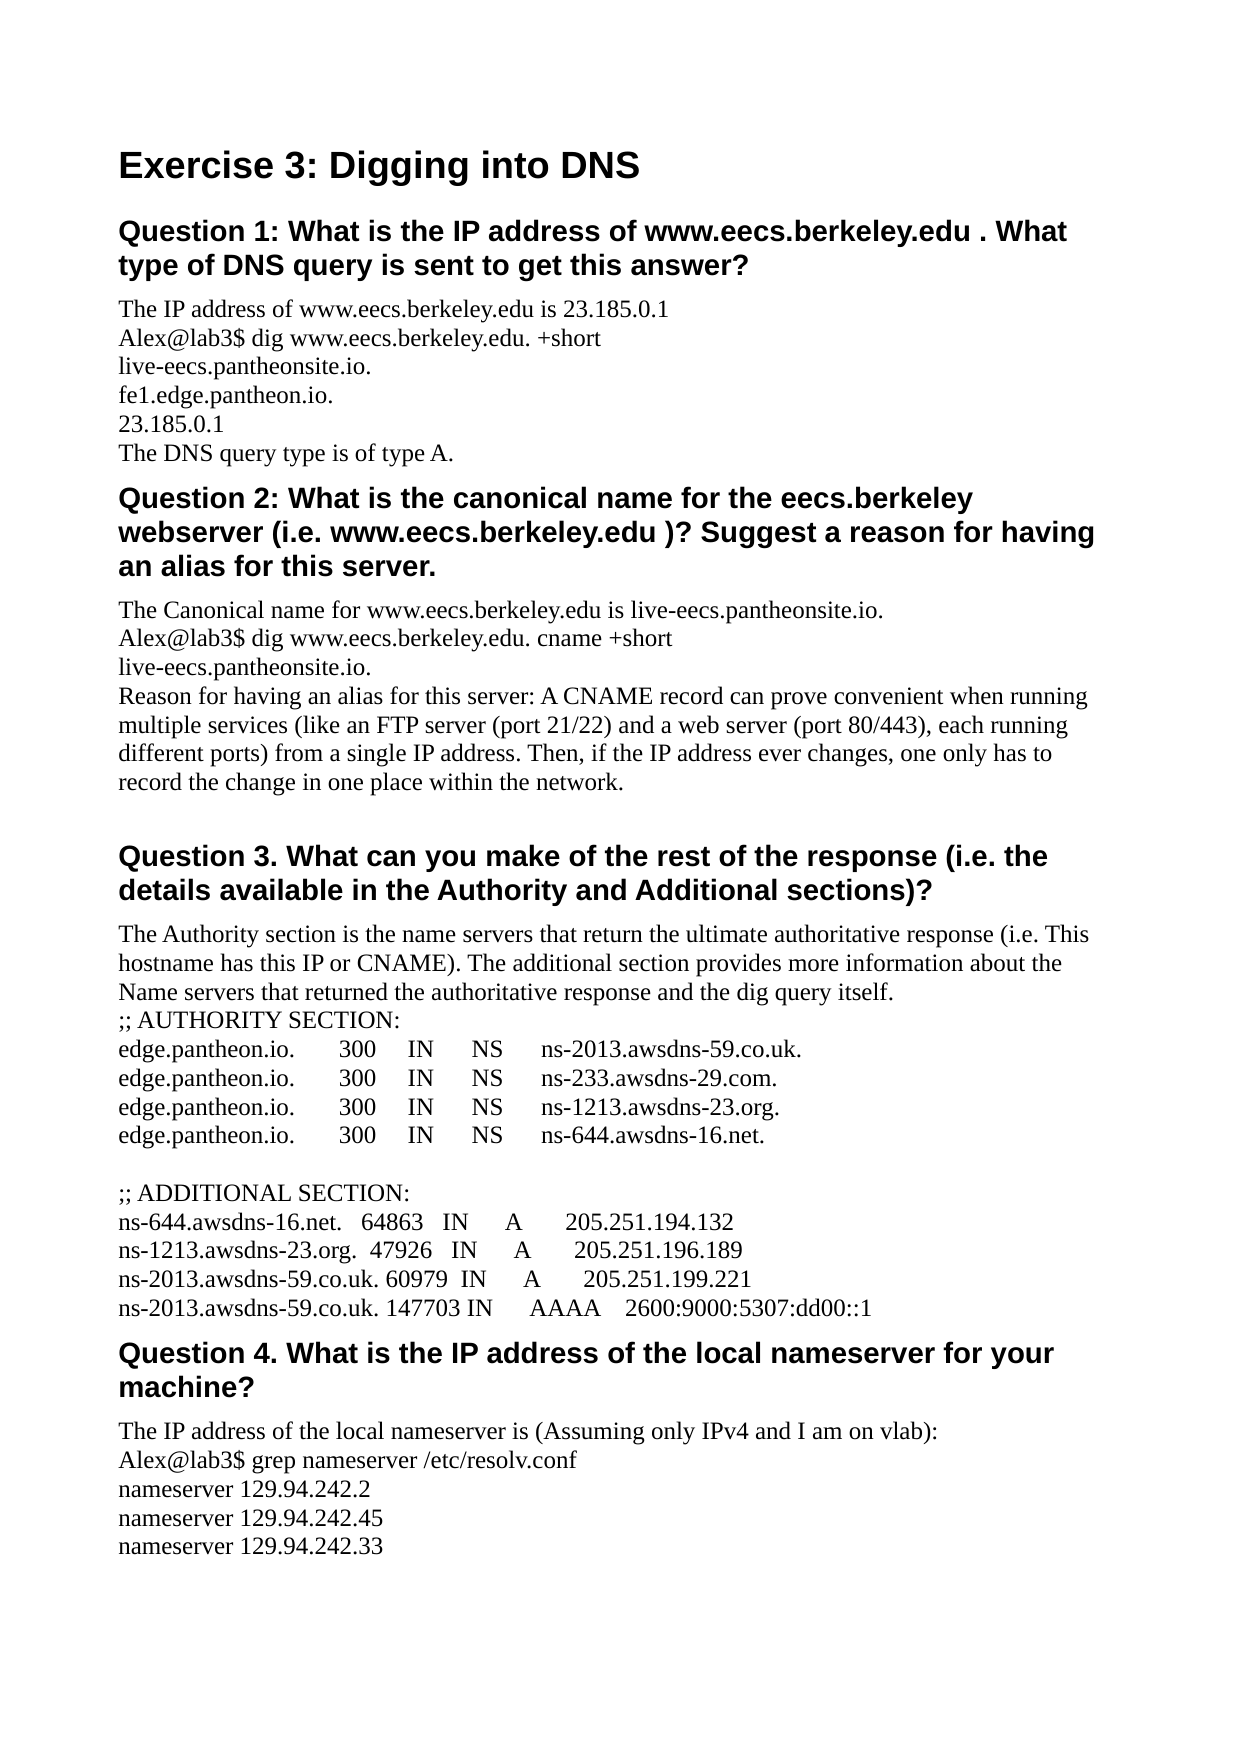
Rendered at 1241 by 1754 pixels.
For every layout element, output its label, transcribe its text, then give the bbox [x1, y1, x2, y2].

text The DNS query type is of type A. [118, 438, 1122, 466]
text edge.pantheon.io. 300 IN NS ns-233.awsdns-29.com. [118, 1063, 1122, 1092]
subtitle Question 4. What is the IP address of the local nameserver for your machine? [118, 1336, 1122, 1404]
text The IP address of the local nameserver is (Assuming only IPv4 and I am on vlab): [118, 1416, 1122, 1445]
text edge.pantheon.io. 300 IN NS ns-1213.awsdns-23.org. [118, 1092, 1122, 1121]
text The Canonical name for www.eecs.berkeley.edu is live-eecs.pantheonsite.io. [118, 595, 1122, 623]
text ;; ADDITIONAL SECTION: [118, 1178, 1122, 1207]
subtitle Question 3. What can you make of the rest of the response (i.e. the details available in the Authority and Additional sections)? [118, 839, 1122, 907]
text live-eecs.pantheonsite.io. [118, 652, 1122, 681]
subtitle Question 2: What is the canonical name for the eecs.berkeley webserver (i.e. www.eecs.berkeley.edu )? Suggest a reason for having an alias for this server. [118, 481, 1122, 582]
text nameserver 129.94.242.45 [118, 1503, 1122, 1531]
text edge.pantheon.io. 300 IN NS ns-2013.awsdns-59.co.uk. [118, 1034, 1122, 1063]
text nameserver 129.94.242.2 [118, 1474, 1122, 1503]
text fe1.edge.pantheon.io. [118, 380, 1122, 409]
text ;; AUTHORITY SECTION: [118, 1006, 1122, 1034]
text Reason for having an alias for this server: A CNAME record can prove convenient when running multiple services (like an FTP server (port 21/22) and a web server (port 80/443), each running different ports) from a single IP address. Then, if the IP address ever changes, one only has to record the change in one place within the network. [118, 681, 1122, 796]
text Alex@lab3$ grep nameserver /etc/resolv.conf [118, 1445, 1122, 1474]
text The Authority section is the name servers that return the ultimate authoritative response (i.e. This hostname has this IP or CNAME). The additional section provides more information about the Name servers that returned the authoritative response and the dig query itself. [118, 919, 1122, 1006]
text edge.pantheon.io. 300 IN NS ns-644.awsdns-16.net. [118, 1121, 1122, 1149]
text The IP address of www.eecs.berkeley.edu is 23.185.0.1 [118, 294, 1122, 323]
subtitle Question 1: What is the IP address of www.eecs.berkeley.edu . What type of DNS query is sent to get this answer? [118, 214, 1122, 281]
text 23.185.0.1 [118, 409, 1122, 438]
text Alex@lab3$ dig www.eecs.berkeley.edu. +short [118, 323, 1122, 351]
text ns-2013.awsdns-59.co.uk. 147703 IN AAAA 2600:9000:5307:dd00::1 [118, 1293, 1122, 1322]
text live-eecs.pantheonsite.io. [118, 351, 1122, 380]
text ns-2013.awsdns-59.co.uk. 60979 IN A 205.251.199.221 [118, 1264, 1122, 1293]
text nameserver 129.94.242.33 [118, 1531, 1122, 1560]
subtitle Exercise 3: Digging into DNS [118, 143, 1122, 187]
text ns-1213.awsdns-23.org. 47926 IN A 205.251.196.189 [118, 1236, 1122, 1264]
text Alex@lab3$ dig www.eecs.berkeley.edu. cname +short [118, 623, 1122, 652]
text ns-644.awsdns-16.net. 64863 IN A 205.251.194.132 [118, 1207, 1122, 1236]
